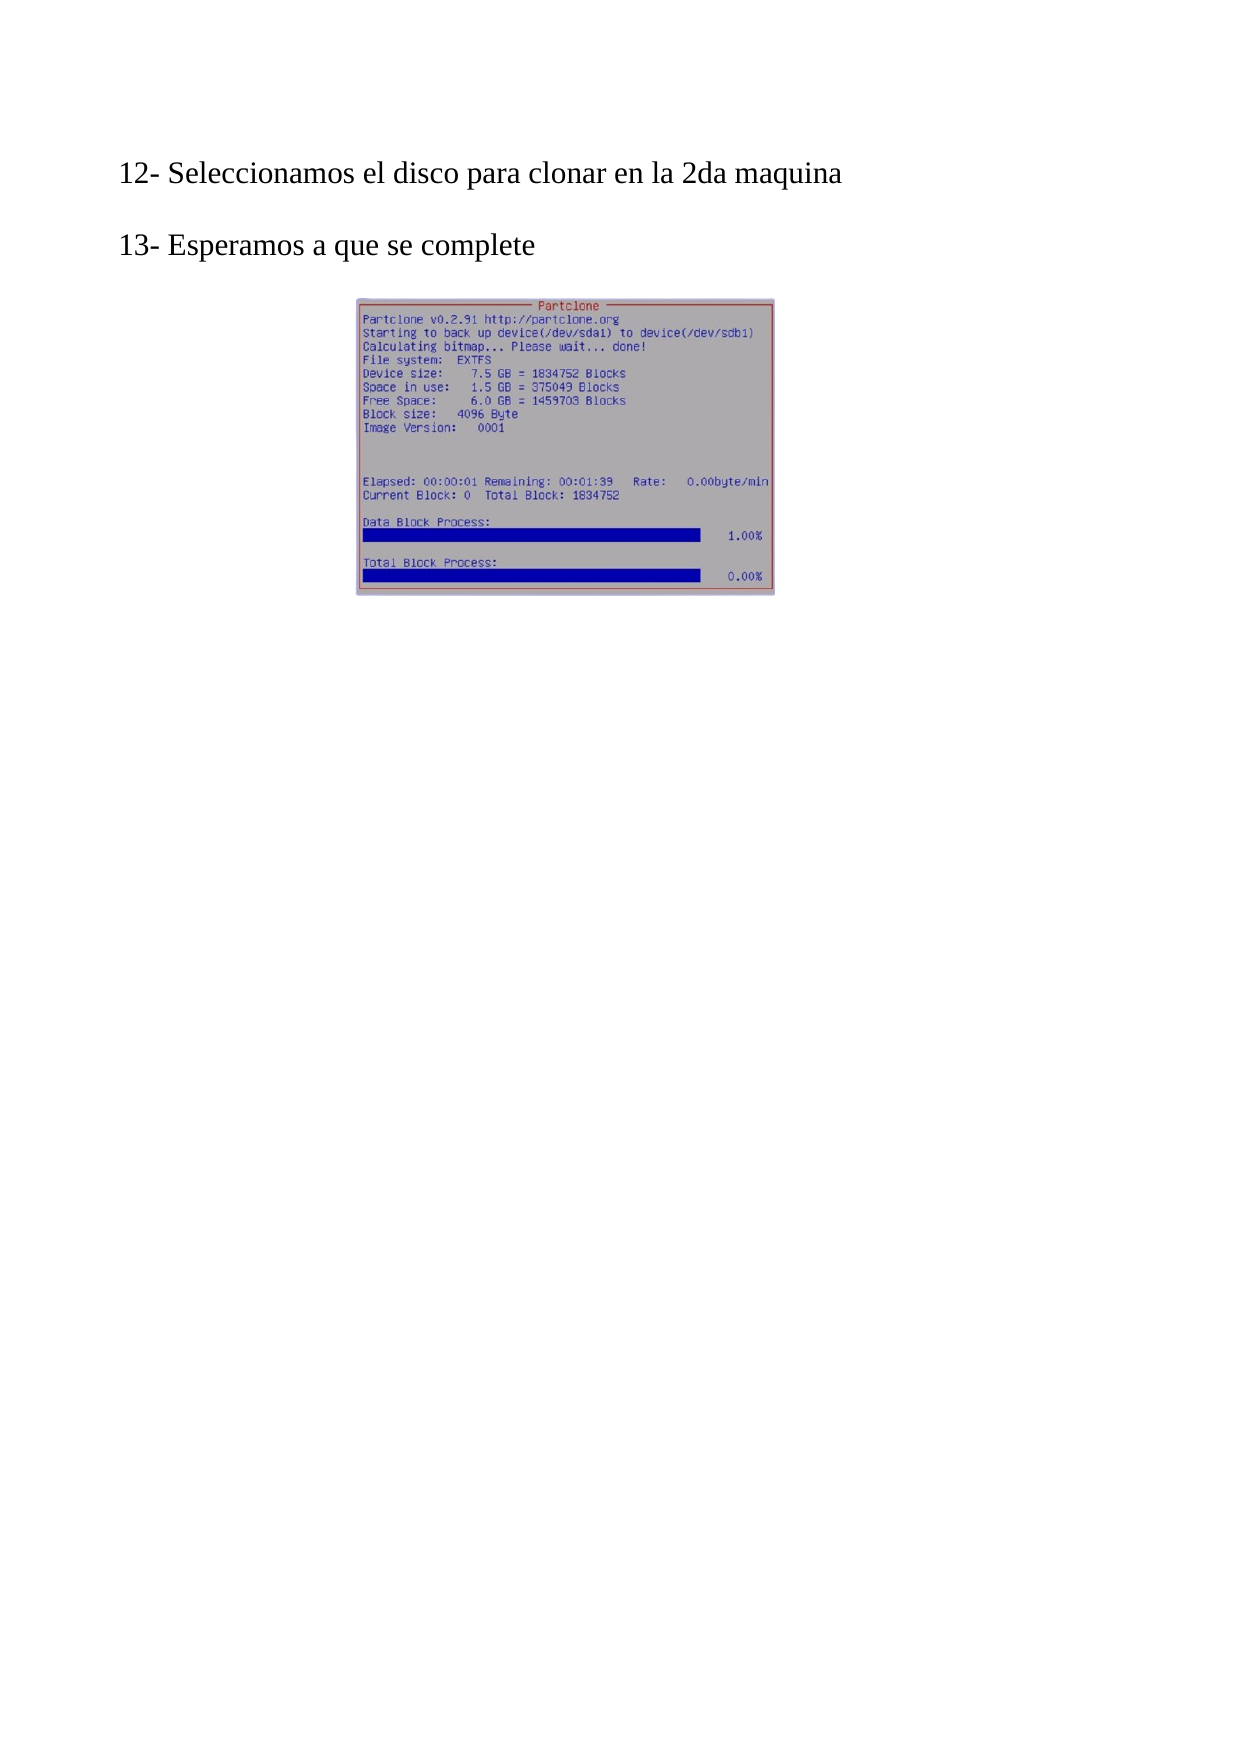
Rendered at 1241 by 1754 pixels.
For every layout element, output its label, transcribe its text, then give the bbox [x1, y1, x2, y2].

text 12- Seleccionamos el disco para clonar en la 2da maquina [118, 154, 1122, 190]
text 13- Esperamos a que se complete [118, 226, 1122, 262]
picture [319, 266, 826, 623]
